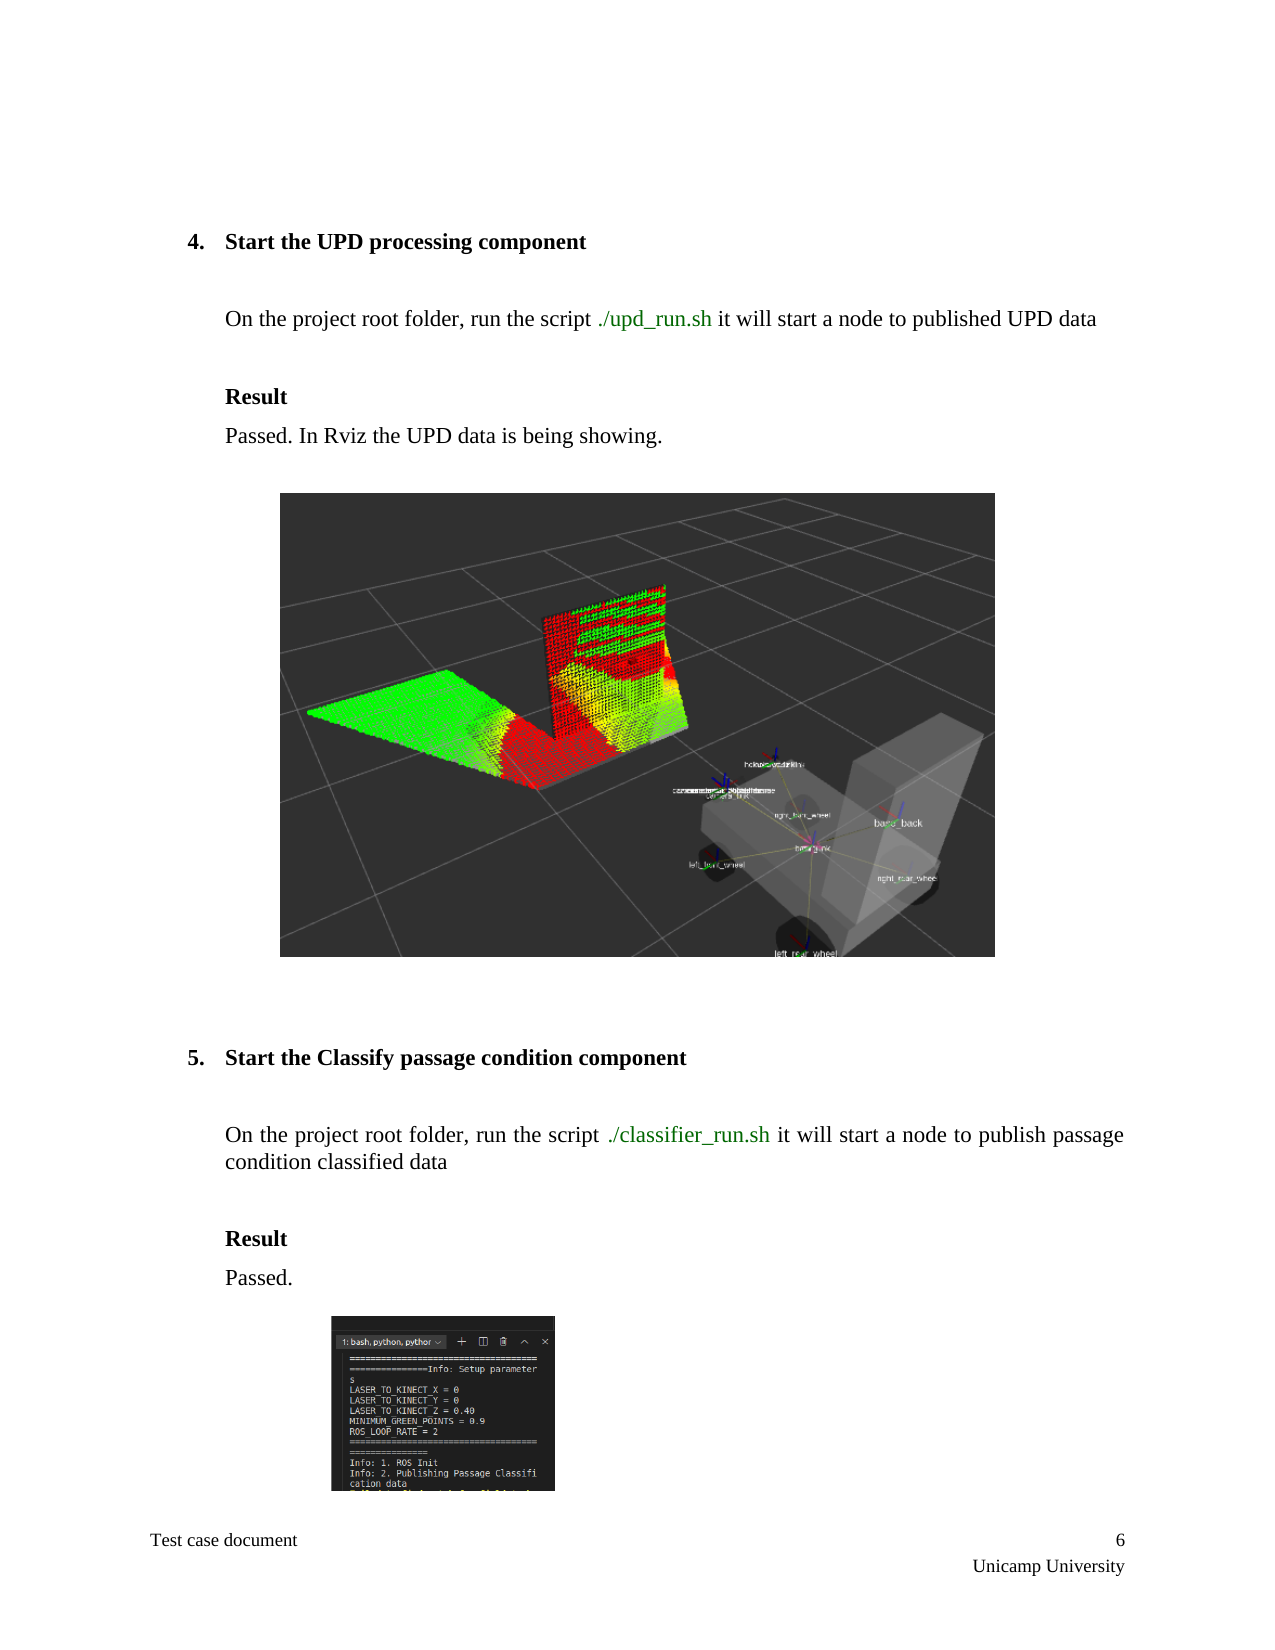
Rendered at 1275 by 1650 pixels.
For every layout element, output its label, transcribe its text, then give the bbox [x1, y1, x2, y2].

list Start the Classify passage condition component [187, 1044, 1125, 1070]
list On the project root folder, run the script ./upd_run.sh it will start a node to published UPD data [187, 305, 1125, 332]
list Result [187, 383, 1125, 409]
list Result [187, 1225, 1125, 1252]
list Passed. In Rviz the UPD data is being showing. [187, 422, 1125, 448]
picture [280, 493, 995, 957]
list Passed. [187, 1264, 1125, 1291]
picture [331, 1316, 555, 1491]
list On the project root folder, run the script ./classifier_run.sh it will start a node to publish passage condition classified data [187, 1121, 1125, 1174]
list Start the UPD processing component [187, 228, 1125, 254]
